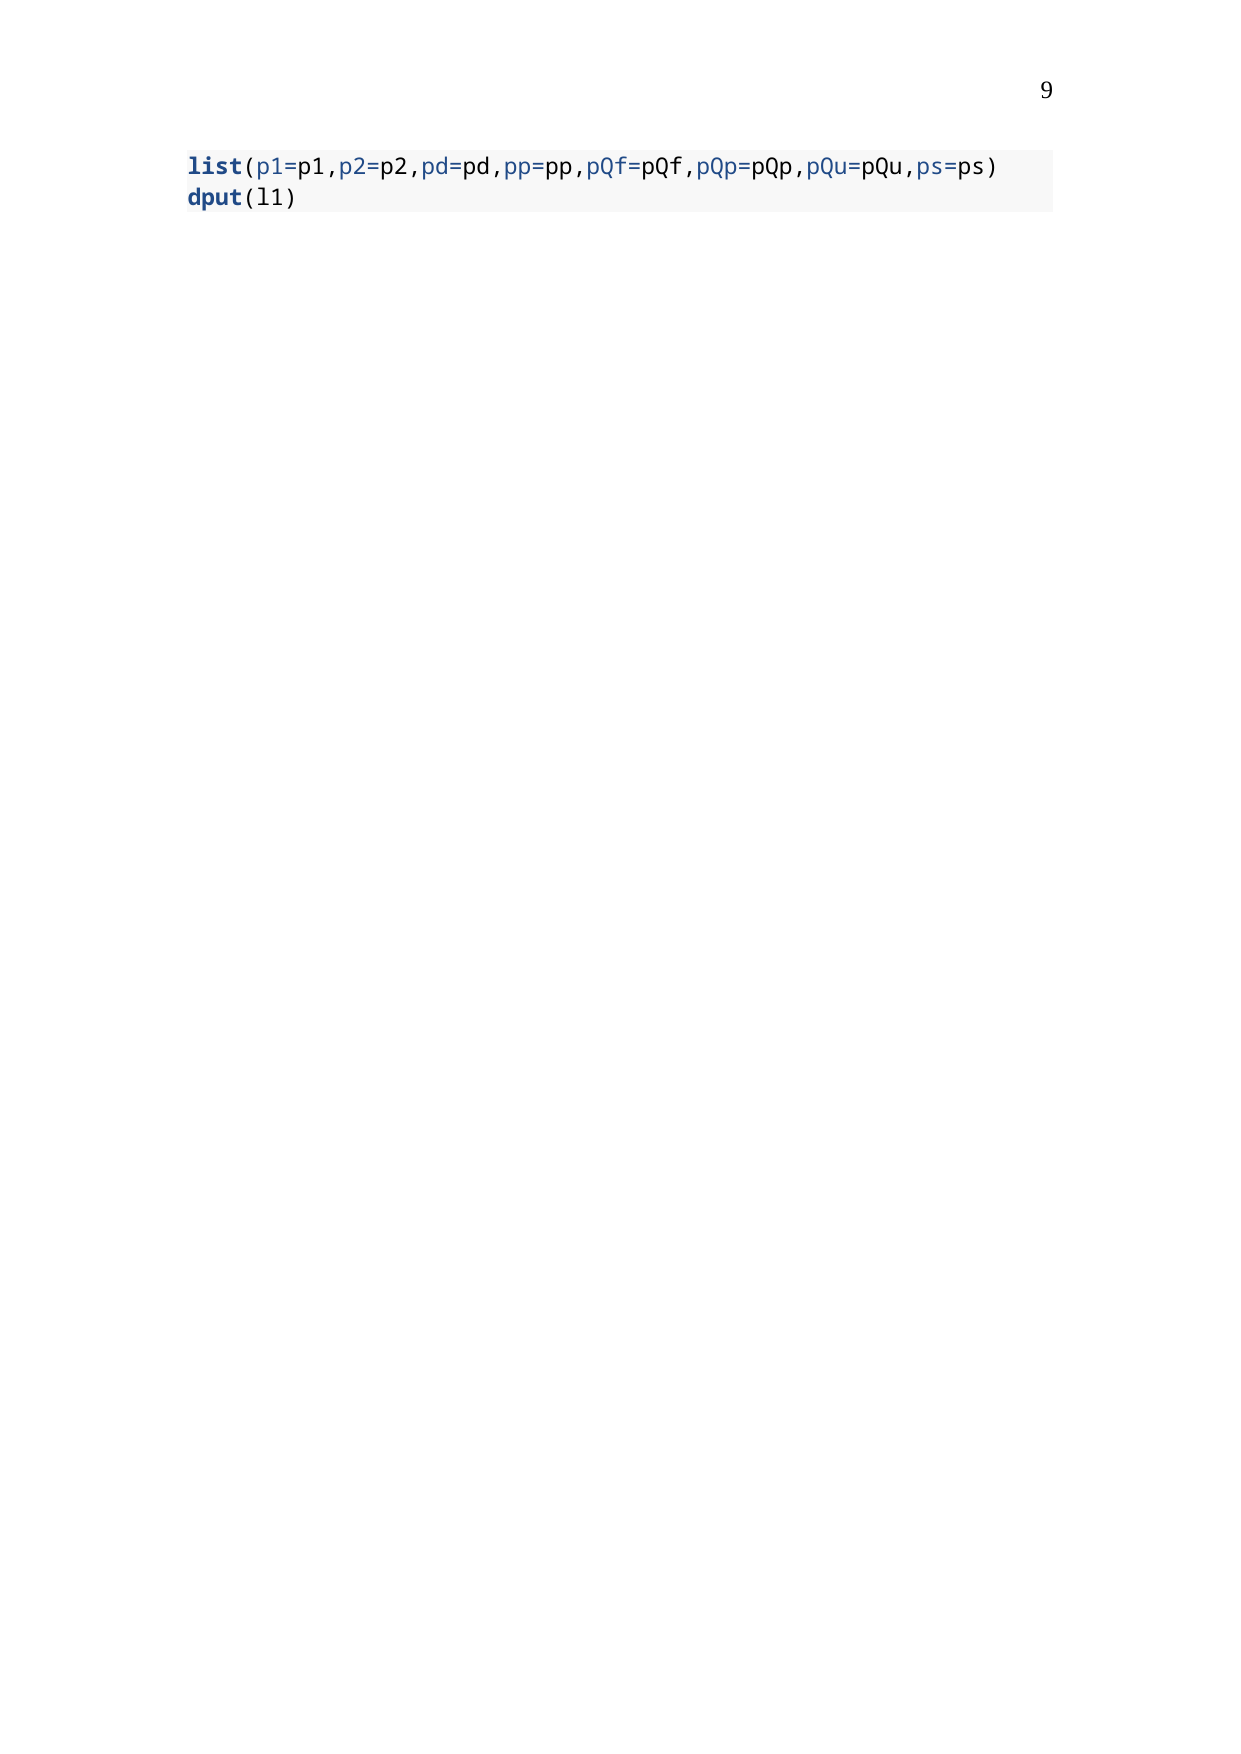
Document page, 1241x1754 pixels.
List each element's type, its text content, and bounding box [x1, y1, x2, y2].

text #p1 p1<-sum(na.omit(sm$car==1))/length(na.omit(sm$car)) #p2 p2<-sum(na.omit(sm$sex==1))/length(na.omit(sm$sex)) #pd[] pd<-NULL for (i in 1:4) { pd[i]<-sum(na.omit(sm$distance==i))/length(na.omit(sm$distance)) } #pp[], pQf[], pQp[], pQu[] pp<-NULL pQf<-NULL pQp<-NULL pQu<-NULL for (i in 1:5) { pp[i]<-sum(na.omit(sm$prices==i))/length(na.omit(sm$prices)) pQf[i]<-sum(na.omit(sm$Qfresh==i))/length(na.omit(sm$Qfresh)) pQp[i]<-sum(na.omit(sm$Qpack==i))/length(na.omit(sm$Qpack)) pQu[i]<-sum(na.omit(sm$Queues==i))/length(na.omit(sm$Queues)) } #ps ps<-NULL for (i in 1:18) { ps[i]<-sum(na.omit(sm$shop==i))/length(na.omit(sm$shop)) } l1<-list(p1=p1,p2=p2,pd=pd,pp=pp,pQf=pQf,pQp=pQp,pQu=pQu,ps=ps) dput(l1) [297, 150, 1053, 212]
